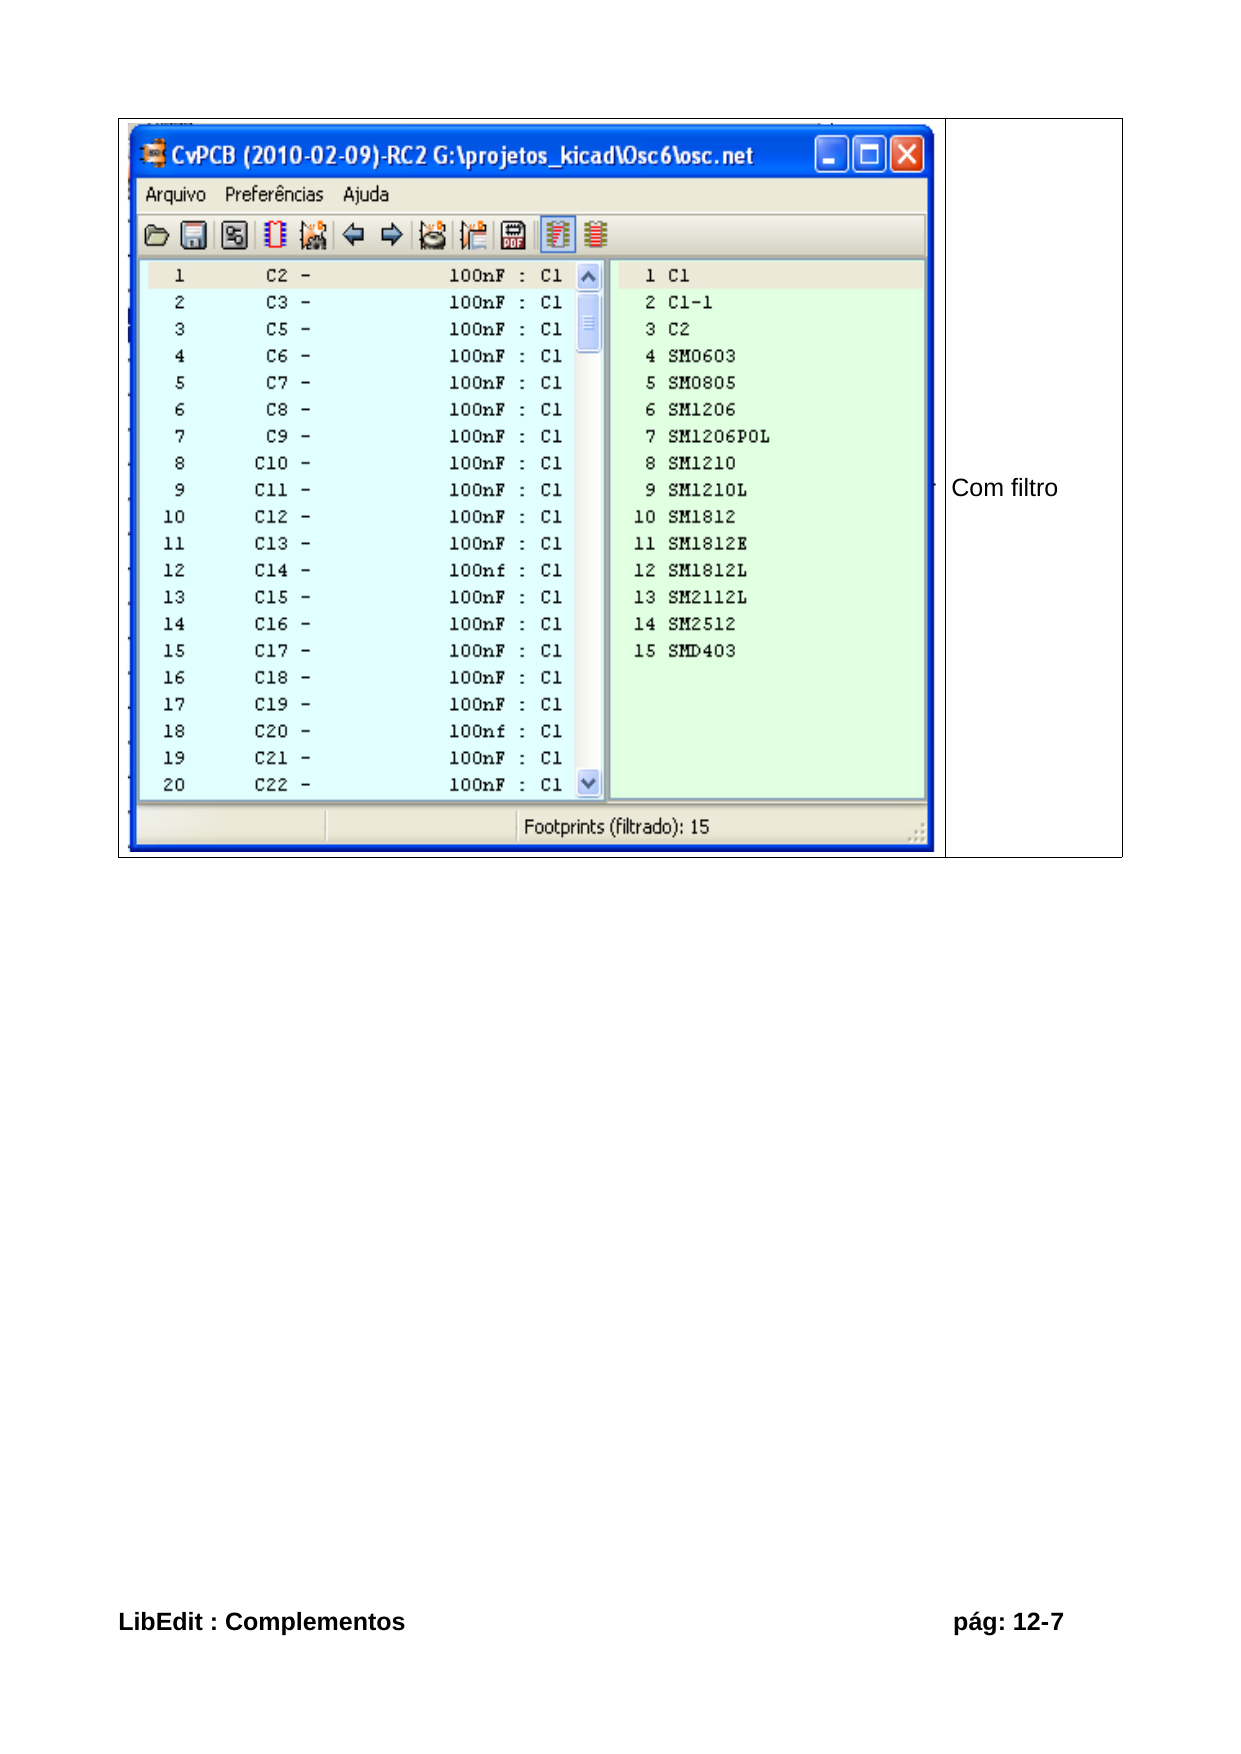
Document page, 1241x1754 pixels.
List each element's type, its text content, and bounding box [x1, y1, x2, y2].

table_header [119, 119, 945, 857]
table_header Com filtro [946, 119, 1122, 857]
picture [127, 123, 936, 852]
